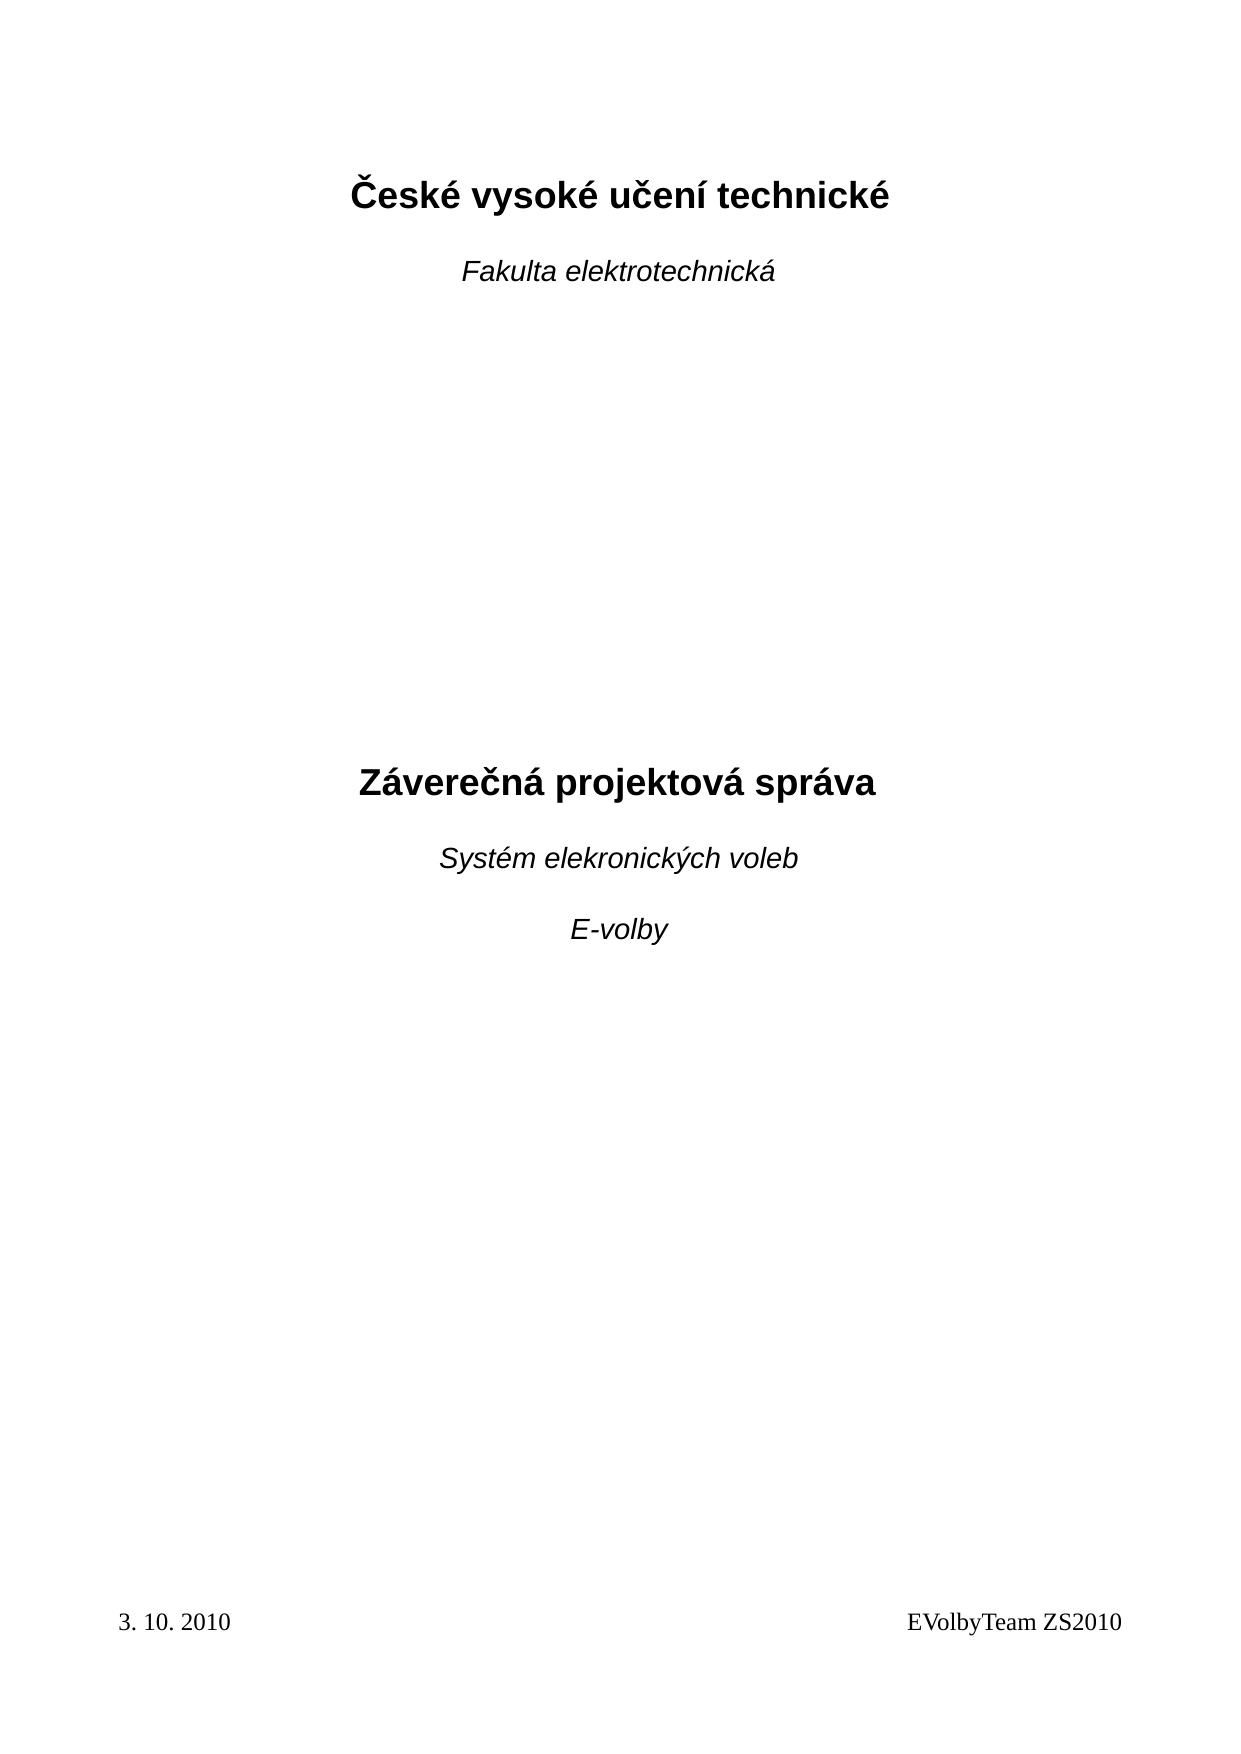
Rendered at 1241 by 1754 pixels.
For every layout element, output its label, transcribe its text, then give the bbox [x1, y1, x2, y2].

subtitle E-volby [118, 912, 1122, 946]
title České vysoké učení technické [118, 174, 1122, 217]
subtitle Fakulta elektrotechnická [118, 254, 1122, 288]
subtitle Systém elekronických voleb [118, 841, 1122, 875]
title Záverečná projektová správa [112, 761, 1122, 804]
